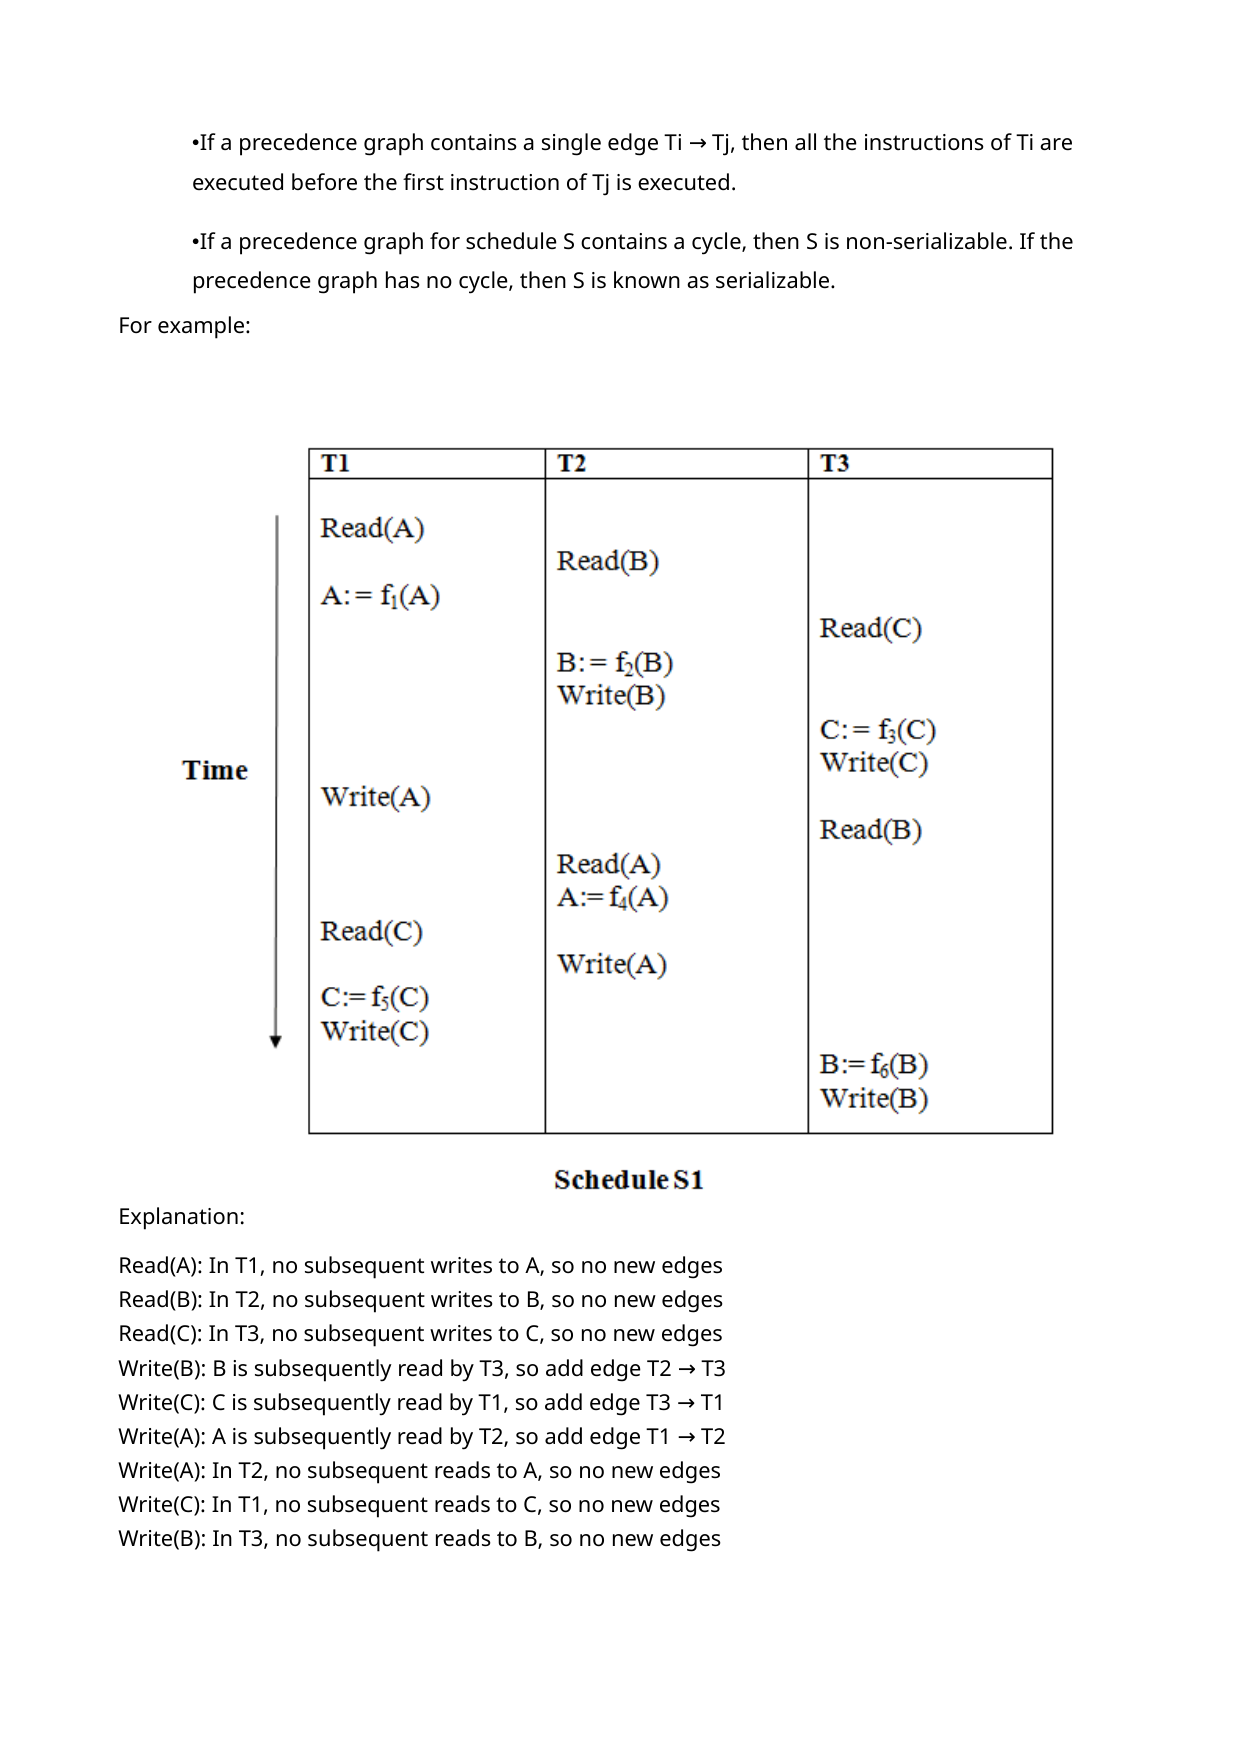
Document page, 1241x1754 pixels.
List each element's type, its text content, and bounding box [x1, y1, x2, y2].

list If a precedence graph for schedule S contains a cycle, then S is non-serializable. If the precedence graph has no cycle, then S is known as serializable. [118, 217, 1122, 295]
text For example: [118, 310, 1122, 339]
text Explanation: [118, 1201, 1122, 1231]
picture [163, 439, 1077, 1197]
list If a precedence graph contains a single edge Ti → Tj, then all the instructions of Ti are executed before the first instruction of Tj is executed. [118, 118, 1122, 196]
text Read(A): In T1, no subsequent writes to A, so no new edges Read(B): In T2, no subsequent writes to B, so no new edges Read(C): In T3, no subsequent writes to C, so no new edges Write(B): B is subsequently read by T3, so add edge T2 → T3 Write(C): C is subsequently read by T1, so add edge T3 → T1 Write(A): A is subsequently read by T2, so add edge T1 → T2 Write(A): In T2, no subsequent reads to A, so no new edges Write(C): In T1, no subsequent reads to C, so no new edges Write(B): In T3, no subsequent reads to B, so no new edges [118, 1250, 1122, 1553]
